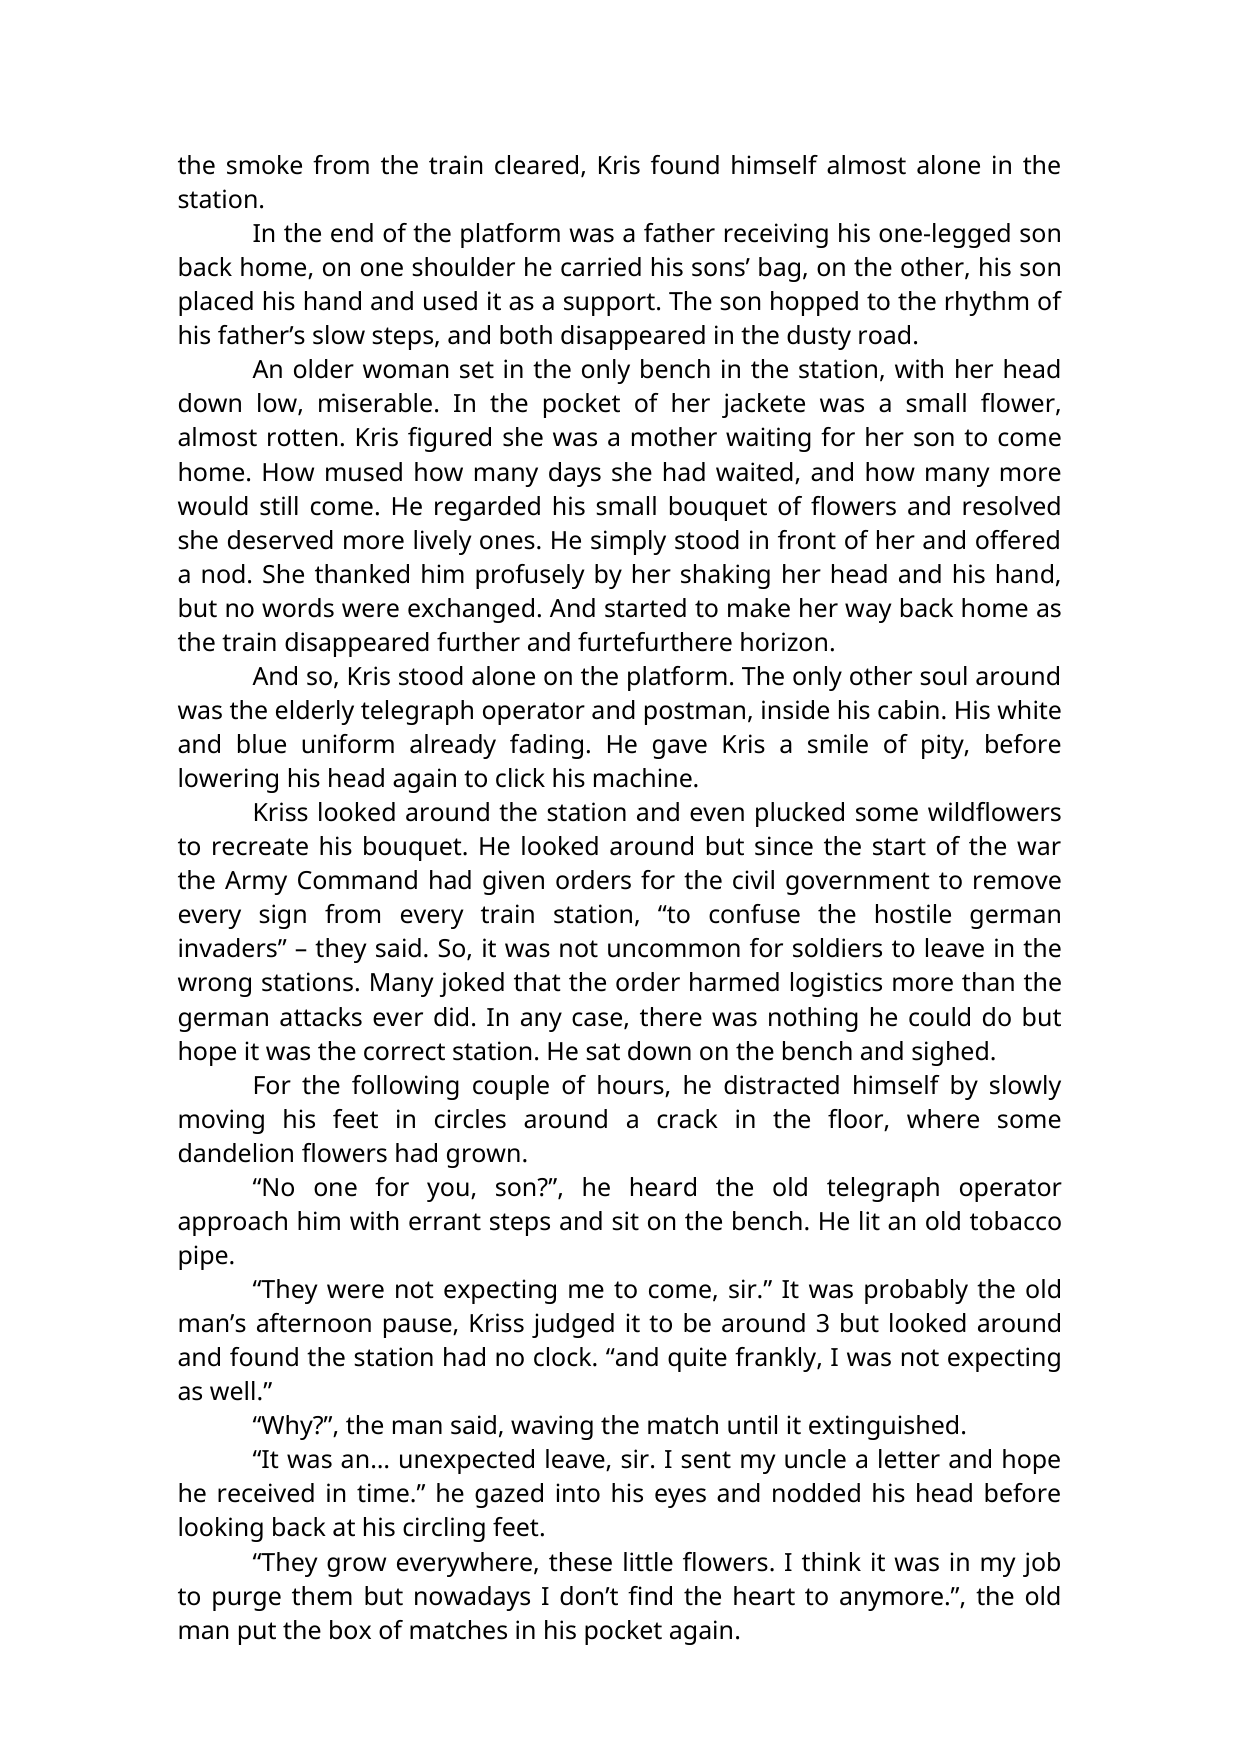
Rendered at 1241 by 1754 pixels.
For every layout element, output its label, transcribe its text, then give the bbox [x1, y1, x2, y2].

text “Why?”, the man said, waving the match until it extinguished. [177, 1408, 1063, 1442]
text “They were not expecting me to come, sir.” It was probably the old man’s afternoon pause, Kriss judged it to be around 3 but looked around and found the station had no clock. “and quite frankly, I was not expecting as well.” [177, 1272, 1063, 1408]
text For the following couple of hours, he distracted himself by slowly moving his feet in circles around a crack in the floor, where some dandelion flowers had grown. [177, 1067, 1063, 1169]
text the smoke from the train cleared, Kris found himself almost alone in the station. [177, 148, 1063, 216]
text And so, Kris stood alone on the platform. The only other soul around was the elderly telegraph operator and postman, inside his cabin. His white and blue uniform already fading. He gave Kris a smile of pity, before lowering his head again to click his machine. [177, 658, 1063, 795]
text “It was an… unexpected leave, sir. I sent my uncle a letter and hope he received in time.” he gazed into his eyes and nodded his head before looking back at his circling feet. [177, 1442, 1063, 1544]
text An older woman set in the only bench in the station, with her head down low, miserable. In the pocket of her jackete was a small flower, almost rotten. Kris figured she was a mother waiting for her son to come home. How mused how many days she had waited, and how many more would still come. He regarded his small bouquet of flowers and resolved she deserved more lively ones. He simply stood in front of her and offered a nod. She thanked him profusely by her shaking her head and his hand, but no words were exchanged. And started to make her way back home as the train disappeared further and furtefurthere horizon. [177, 352, 1063, 658]
text In the end of the platform was a father receiving his one-legged son back home, on one shoulder he carried his sons’ bag, on the other, his son placed his hand and used it as a support. The son hopped to the rhythm of his father’s slow steps, and both disappeared in the dusty road. [177, 216, 1063, 352]
text “No one for you, son?”, he heard the old telegraph operator approach him with errant steps and sit on the bench. He lit an old tobacco pipe. [177, 1169, 1063, 1272]
text Kriss looked around the station and even plucked some wildflowers to recreate his bouquet. He looked around but since the start of the war the Army Command had given orders for the civil government to remove every sign from every train station, “to confuse the hostile german invaders” – they said. So, it was not uncommon for soldiers to leave in the wrong stations. Many joked that the order harmed logistics more than the german attacks ever did. In any case, there was nothing he could do but hope it was the correct station. He sat down on the bench and sighed. [177, 795, 1063, 1067]
text “They grow everywhere, these little flowers. I think it was in my job to purge them but nowadays I don’t find the heart to anymore.”, the old man put the box of matches in his pocket again. [177, 1544, 1063, 1646]
